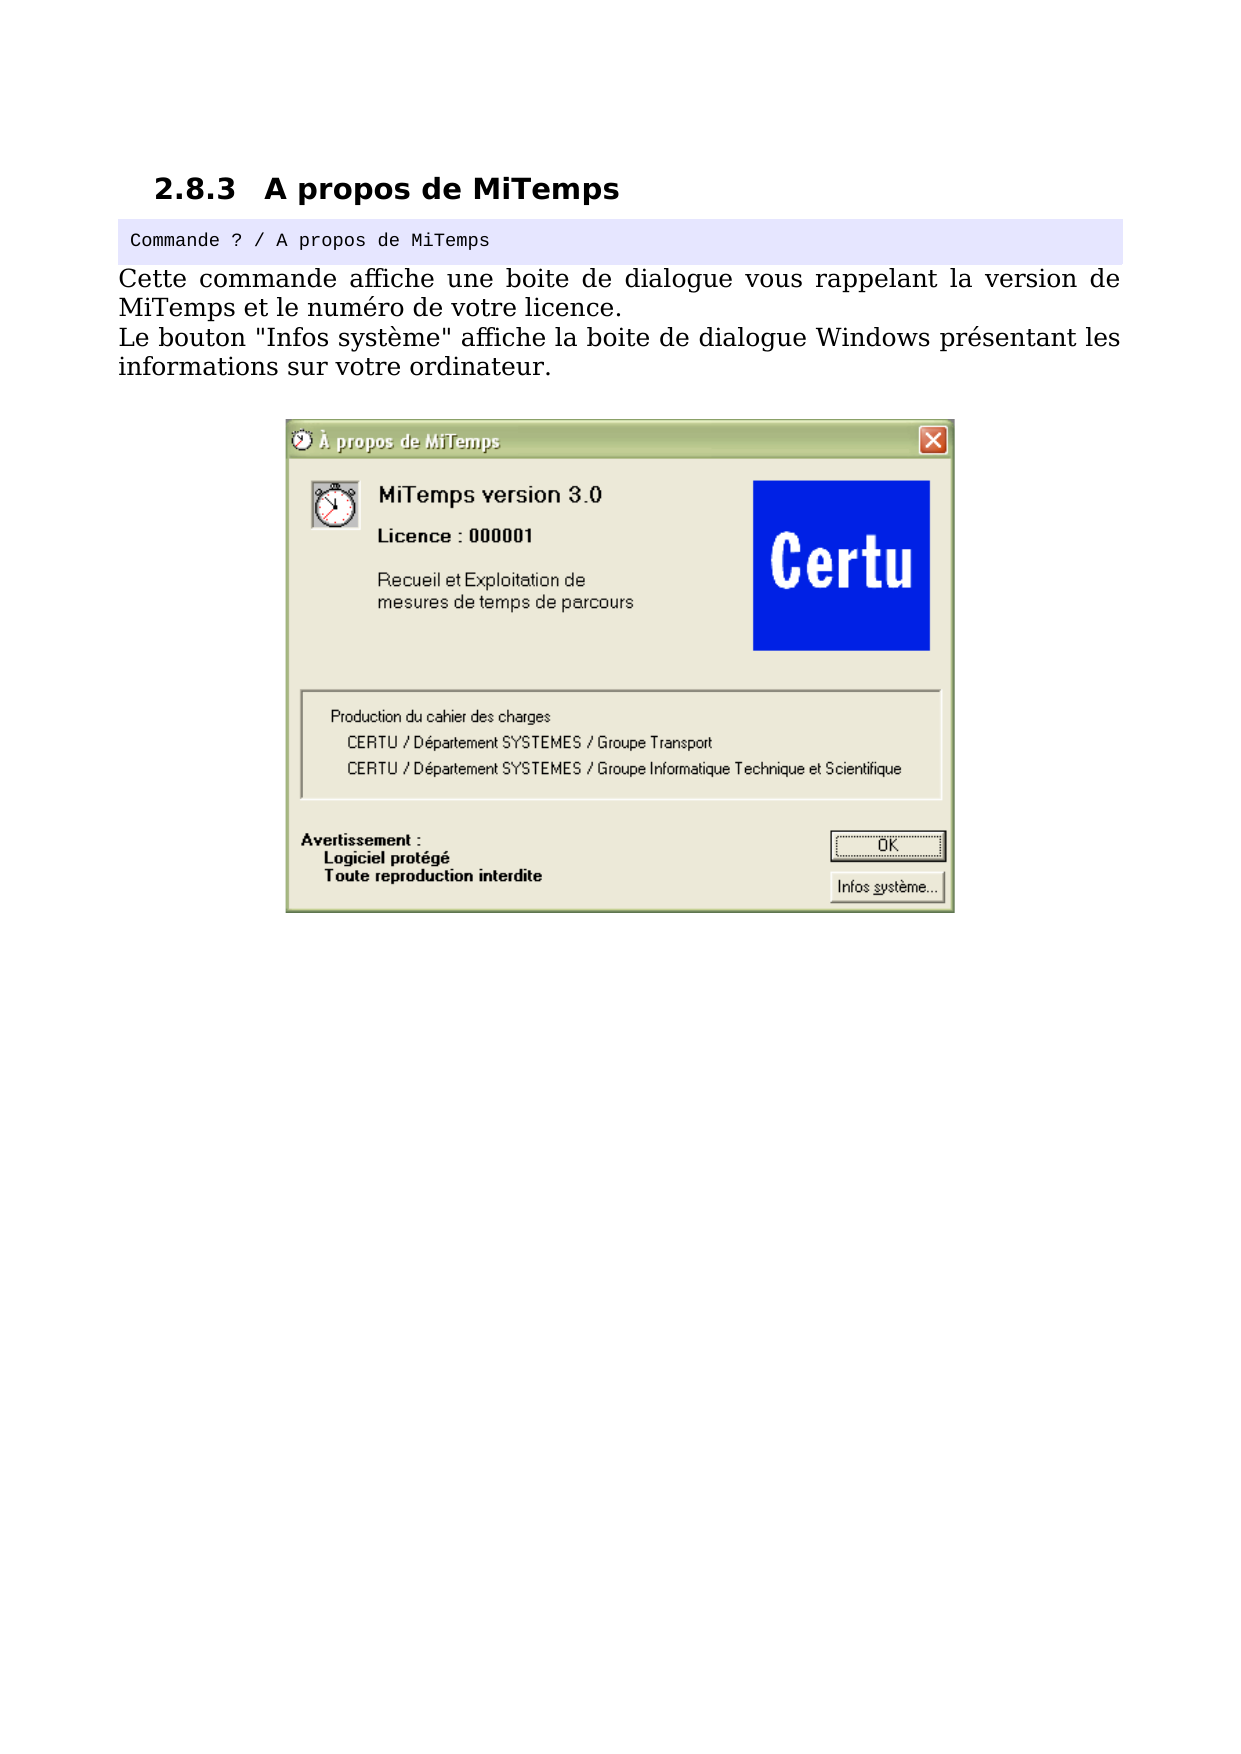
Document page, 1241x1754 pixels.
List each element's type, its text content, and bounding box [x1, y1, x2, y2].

subtitle A propos de MiTemps [153, 172, 1122, 207]
text Le bouton "Infos système" affiche la boite de dialogue Windows présentant les informations sur votre ordinateur. [118, 323, 1122, 381]
text Cette commande affiche une boite de dialogue vous rappelant la version de MiTemps et le numéro de votre licence. [118, 265, 1122, 323]
list Commande ? / A propos de MiTemps [119, 220, 1122, 264]
picture [285, 419, 955, 913]
